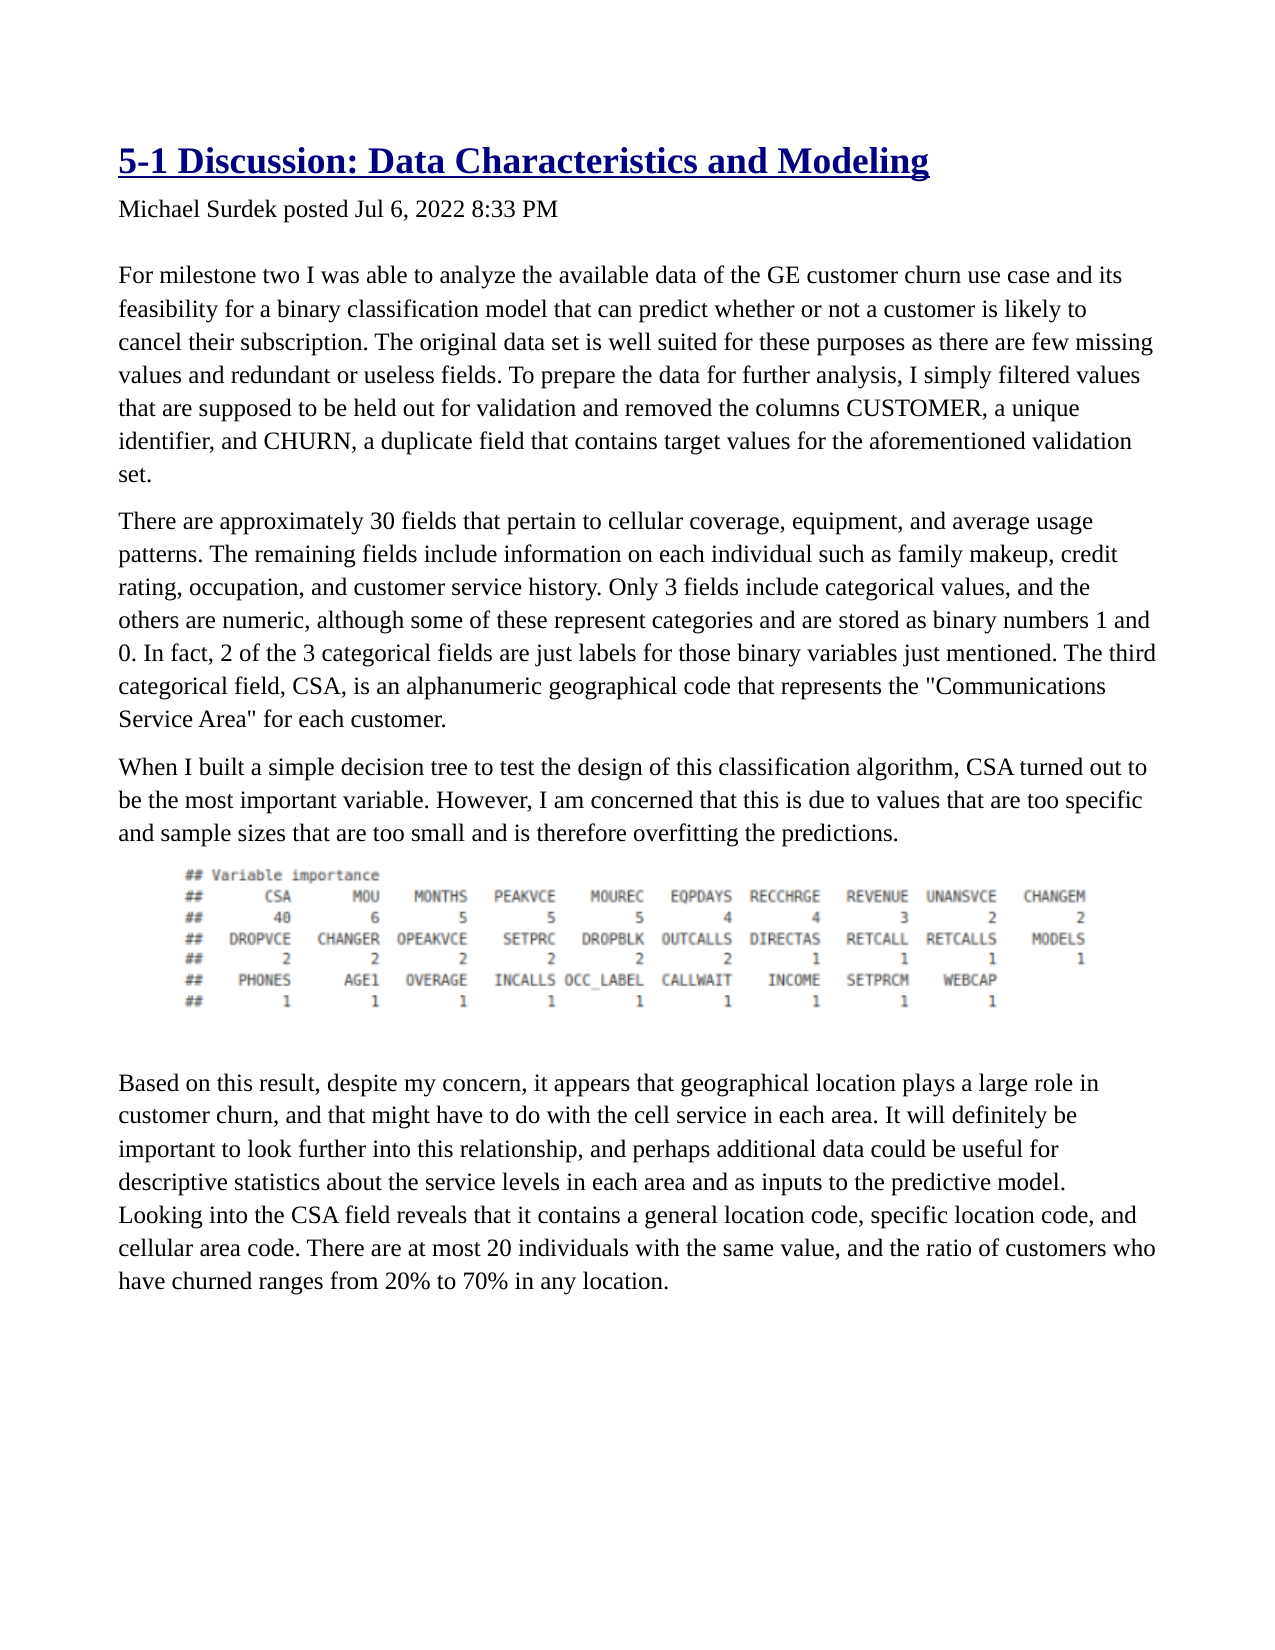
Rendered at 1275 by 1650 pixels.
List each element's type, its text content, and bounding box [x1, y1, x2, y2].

subtitle 5-1 Discussion: Data Characteristics and Modeling [118, 139, 1157, 182]
text When I built a simple decision tree to test the design of this classification algorithm, CSA turned out to be the most important variable. However, I am concerned that this is due to values that are too specific and sample sizes that are too small and is therefore overfitting the predictions. [118, 752, 1157, 847]
text Based on this result, despite my concern, it appears that geographical location plays a large role in customer churn, and that might have to do with the cell service in each area. It will definitely be important to look further into this relationship, and perhaps additional data could be useful for descriptive statistics about the service levels in each area and as inputs to the predictive model. Looking into the CSA field reveals that it contains a general location code, specific location code, and cellular area code. There are at most 20 individuals with the same value, and the ratio of customers who have churned ranges from 20% to 70% in any location. [118, 1068, 1157, 1294]
text There are approximately 30 fields that pertain to cellular coverage, equipment, and average usage patterns. The remaining fields include information on each individual such as family makeup, credit rating, occupation, and customer service history. Only 3 fields include categorical values, and the others are numeric, although some of these represent categories and are stored as binary numbers 1 and 0. In fact, 2 of the 3 categorical fields are just labels for those binary variables just mentioned. The third categorical field, CSA, is an alphanumeric geographical code that represents the "Communications Service Area" for each customer. [118, 506, 1157, 733]
text Michael Surdek posted Jul 6, 2022 8:33 PM [118, 194, 1157, 223]
picture [176, 865, 1099, 1016]
text For milestone two I was able to analyze the available data of the GE customer churn use case and its feasibility for a binary classification model that can predict whether or not a customer is likely to cancel their subscription. The original data set is well suited for these purposes as there are few missing values and redundant or useless fields. To prepare the data for further analysis, I simply filtered values that are supposed to be held out for validation and removed the columns CUSTOMER, a unique identifier, and CHURN, a duplicate field that contains target values for the aforementioned validation set. [118, 261, 1157, 487]
